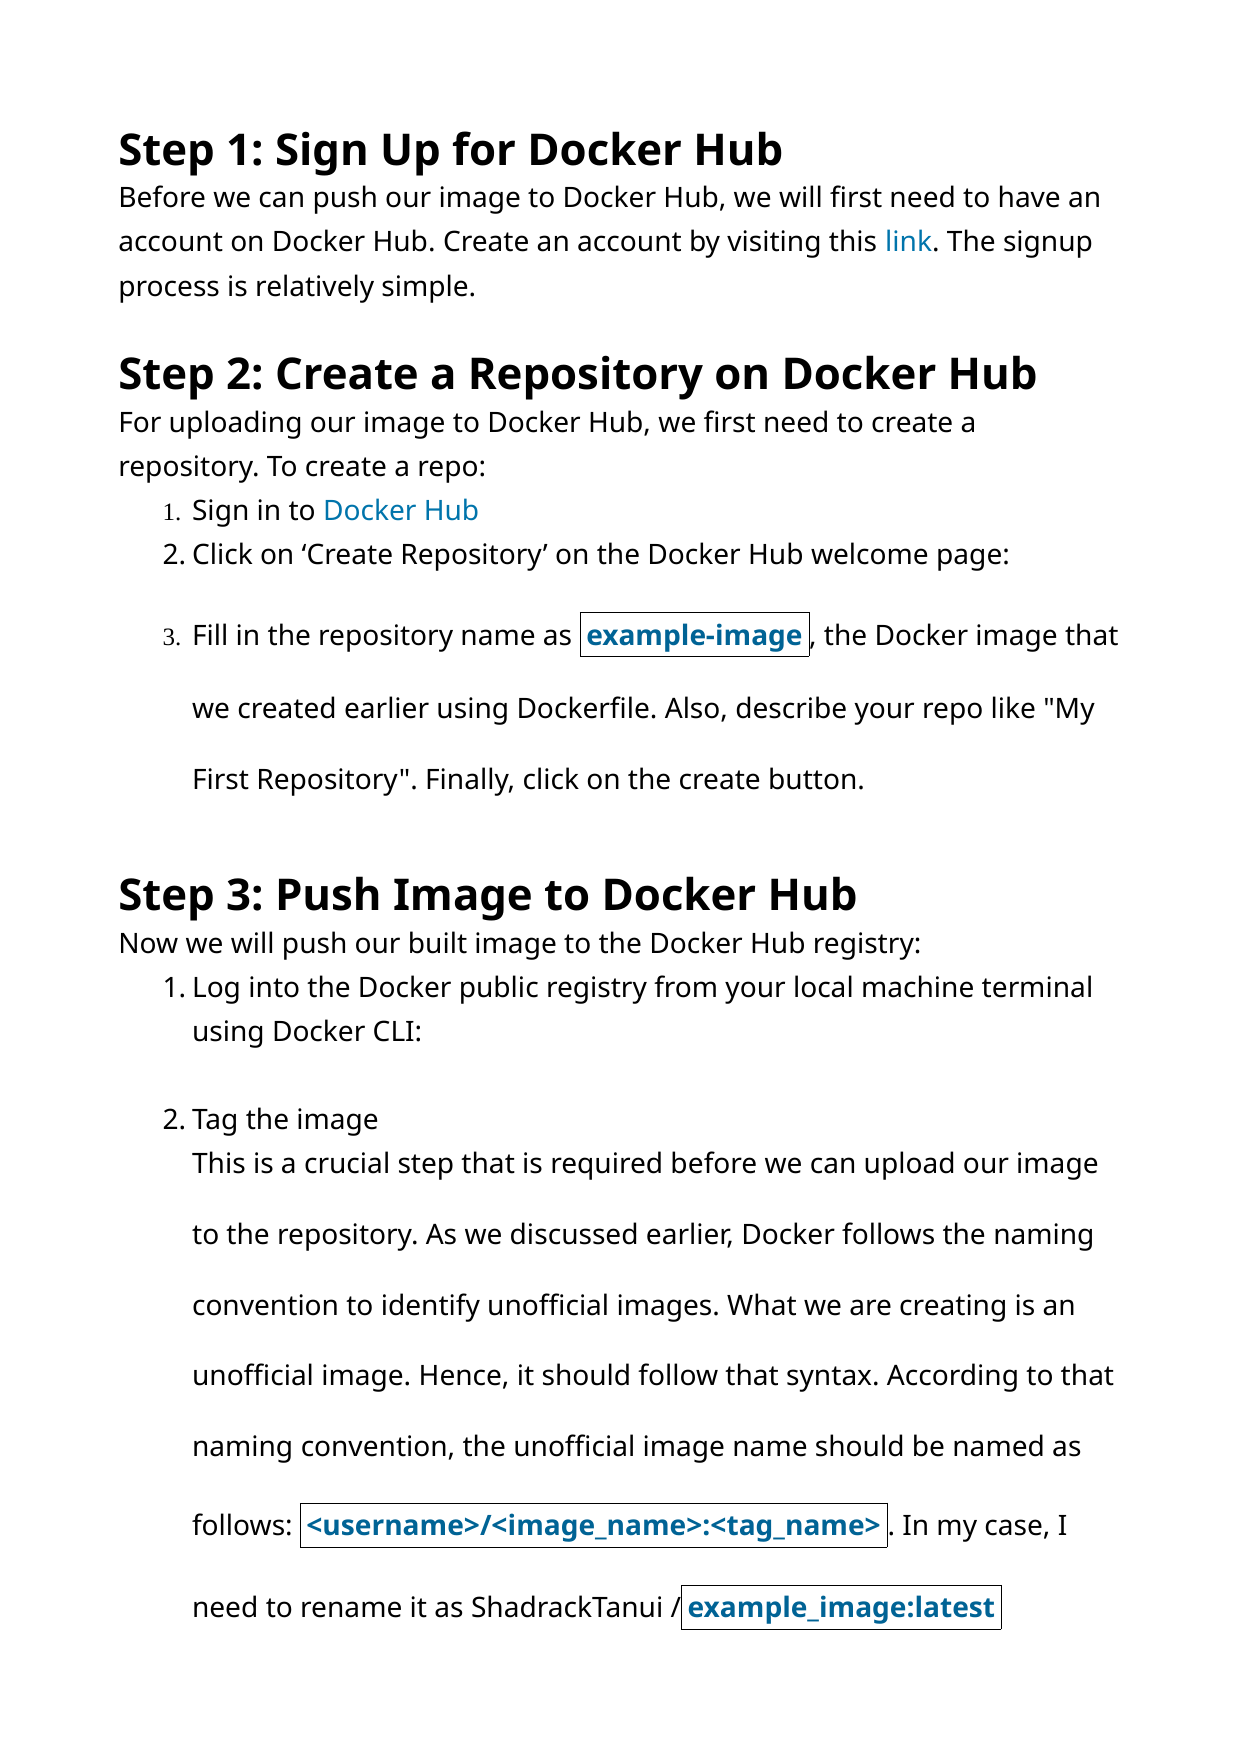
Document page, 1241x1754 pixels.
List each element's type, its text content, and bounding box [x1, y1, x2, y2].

list Sign in to Docker Hub [162, 491, 1122, 529]
text Now we will push our built image to the Docker Hub registry: [118, 923, 1122, 961]
subtitle Step 1: Sign Up for Docker Hub [118, 118, 1122, 178]
list Tag the image [162, 1099, 1122, 1137]
list Click on ‘Create Repository’ on the Docker Hub welcome page: [162, 535, 1122, 573]
list Log into the Docker public registry from your local machine terminal using Docker CLI: [162, 967, 1122, 1049]
list Fill in the repository name as example-image, the Docker image that we created earlier using Dockerfile. Also, describe your repo like "My First Repository". Finally, click on the create button. [162, 612, 1122, 798]
list This is a crucial step that is required before we can upload our image to the repository. As we discussed earlier, Docker follows the naming convention to identify unofficial images. What we are creating is an unofficial image. Hence, it should follow that syntax. According to that naming convention, the unofficial image name should be named as follows: <username>/<image_name>:<tag_name>. In my case, I need to rename it as ShadrackTanui /example_image:latest [162, 1143, 1122, 1629]
text For uploading our image to Docker Hub, we first need to create a repository. To create a repo: [118, 402, 1122, 485]
text Before we can push our image to Docker Hub, we will first need to have an account on Docker Hub. Create an account by visiting this link. The signup process is relatively simple. [118, 178, 1122, 304]
subtitle Step 3: Push Image to Docker Hub [118, 863, 1122, 923]
subtitle Step 2: Create a Repository on Docker Hub [118, 343, 1122, 402]
